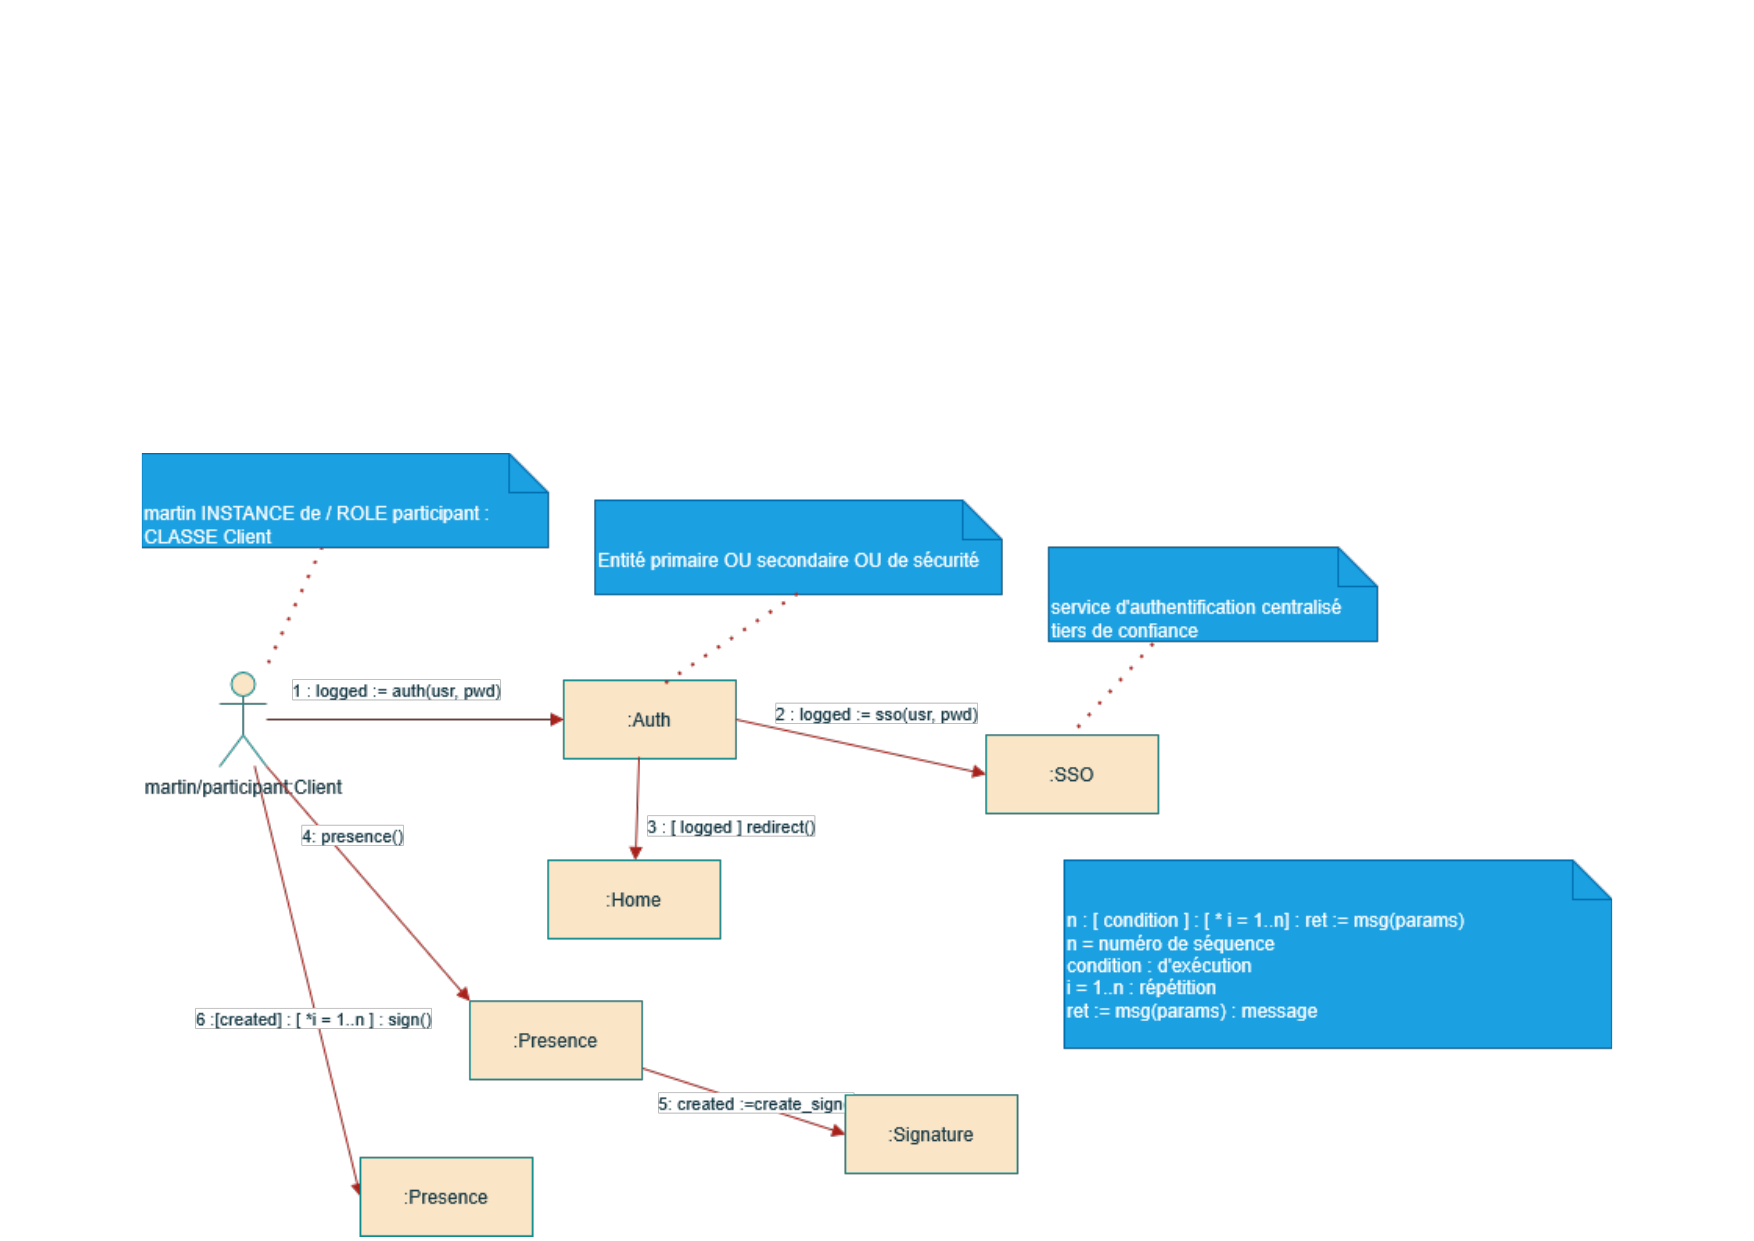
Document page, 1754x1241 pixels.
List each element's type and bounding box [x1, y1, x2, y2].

picture [141, 453, 1613, 1237]
